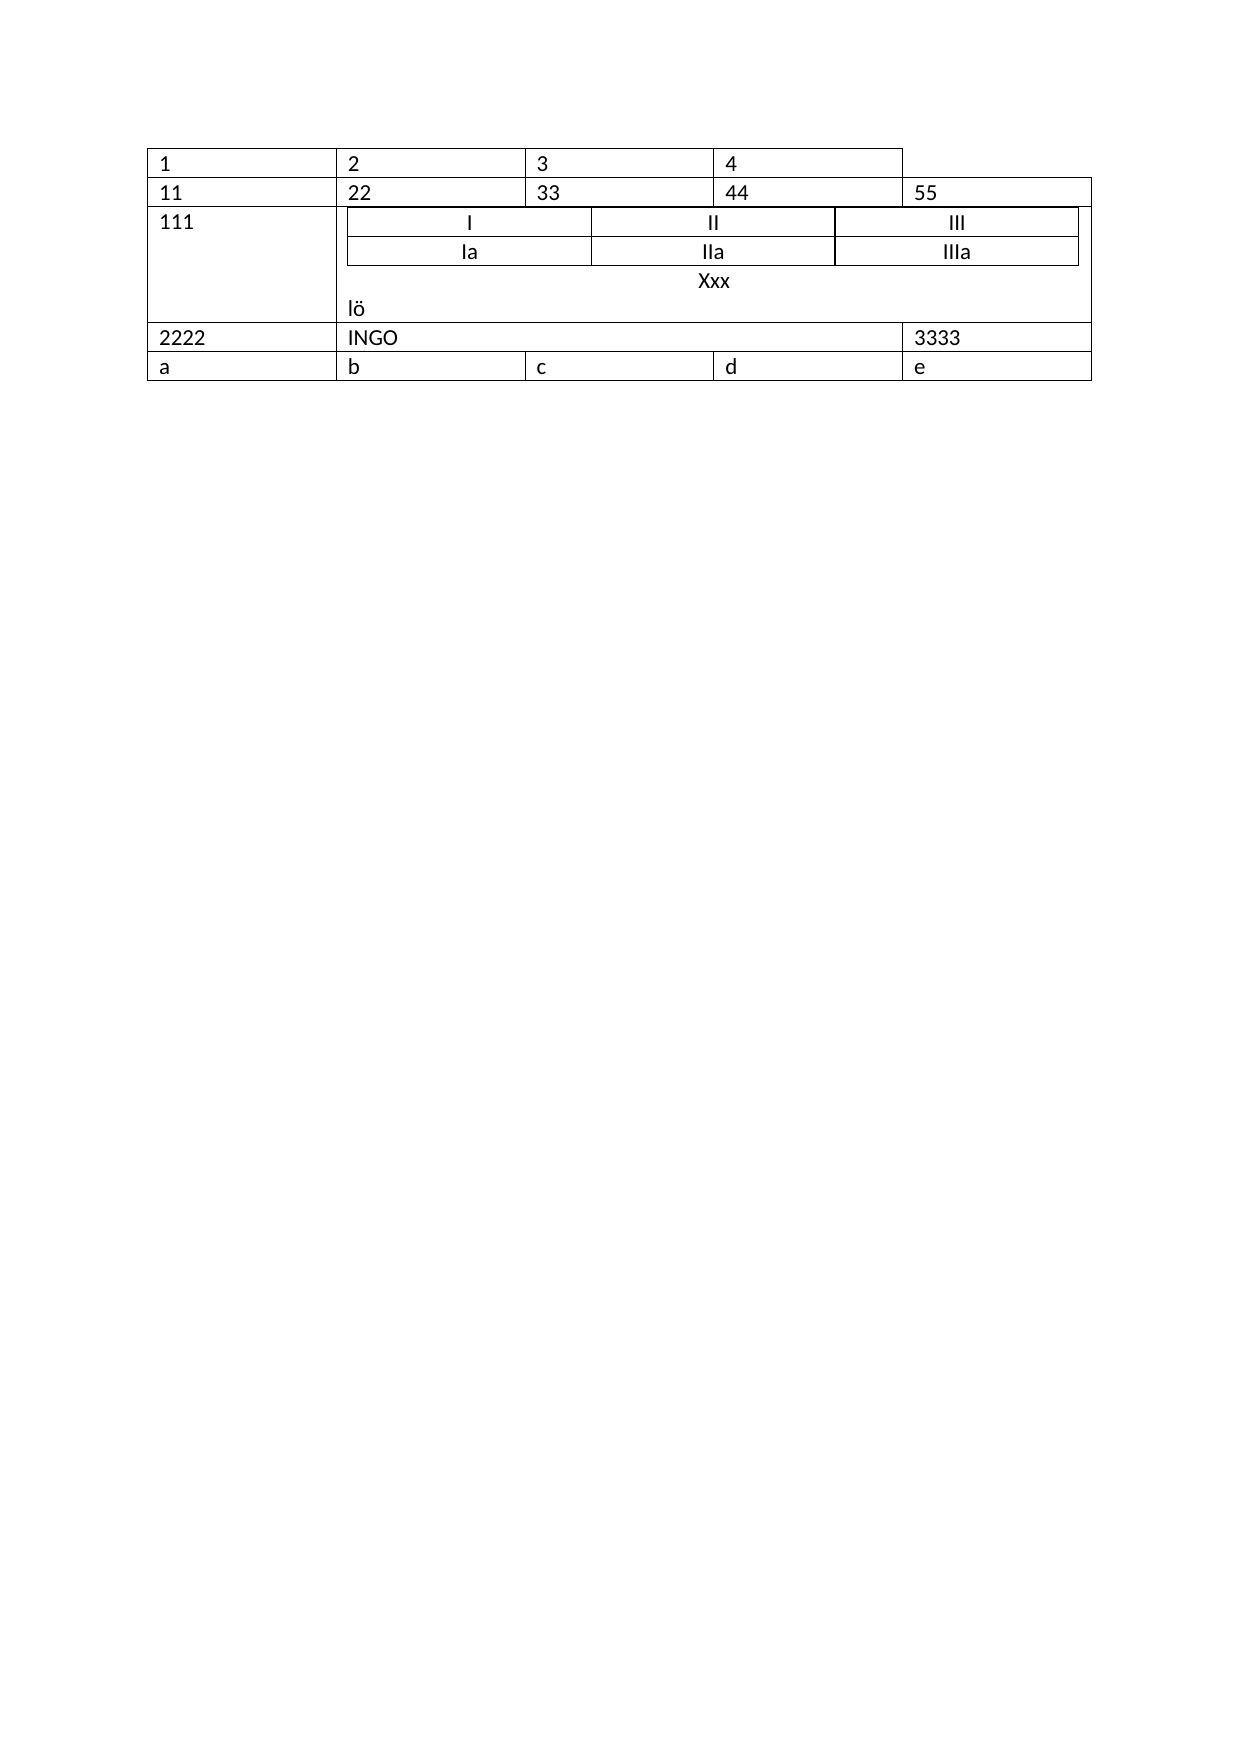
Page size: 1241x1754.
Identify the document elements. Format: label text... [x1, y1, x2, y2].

table_cell 3333 [903, 323, 1091, 351]
table_header 3 [526, 149, 713, 177]
table_cell 33 [526, 178, 713, 206]
table_cell d [714, 352, 902, 380]
table_cell c [526, 352, 713, 380]
table_header 2 [337, 149, 525, 177]
table_header 1 [148, 149, 336, 177]
table_cell 44 [714, 178, 902, 206]
table_cell IIa [592, 237, 834, 265]
table_header 4 [714, 149, 902, 177]
table_cell b [337, 352, 525, 380]
table_cell IIIa [836, 237, 1078, 265]
table_cell 55 [903, 178, 1091, 206]
table_cell 11 [148, 178, 336, 206]
table_cell e [903, 352, 1091, 380]
table_cell Ia [348, 237, 591, 265]
table_cell 22 [337, 178, 525, 206]
table_header II [592, 208, 834, 236]
table_header [903, 148, 1092, 177]
table_cell a [148, 352, 336, 380]
table_header I [348, 208, 591, 236]
table_header III [836, 208, 1078, 236]
table_cell Xxx lö [337, 207, 1091, 322]
table_cell 111 [148, 207, 336, 322]
table_cell INGO [337, 323, 902, 351]
table_cell 2222 [148, 323, 336, 351]
